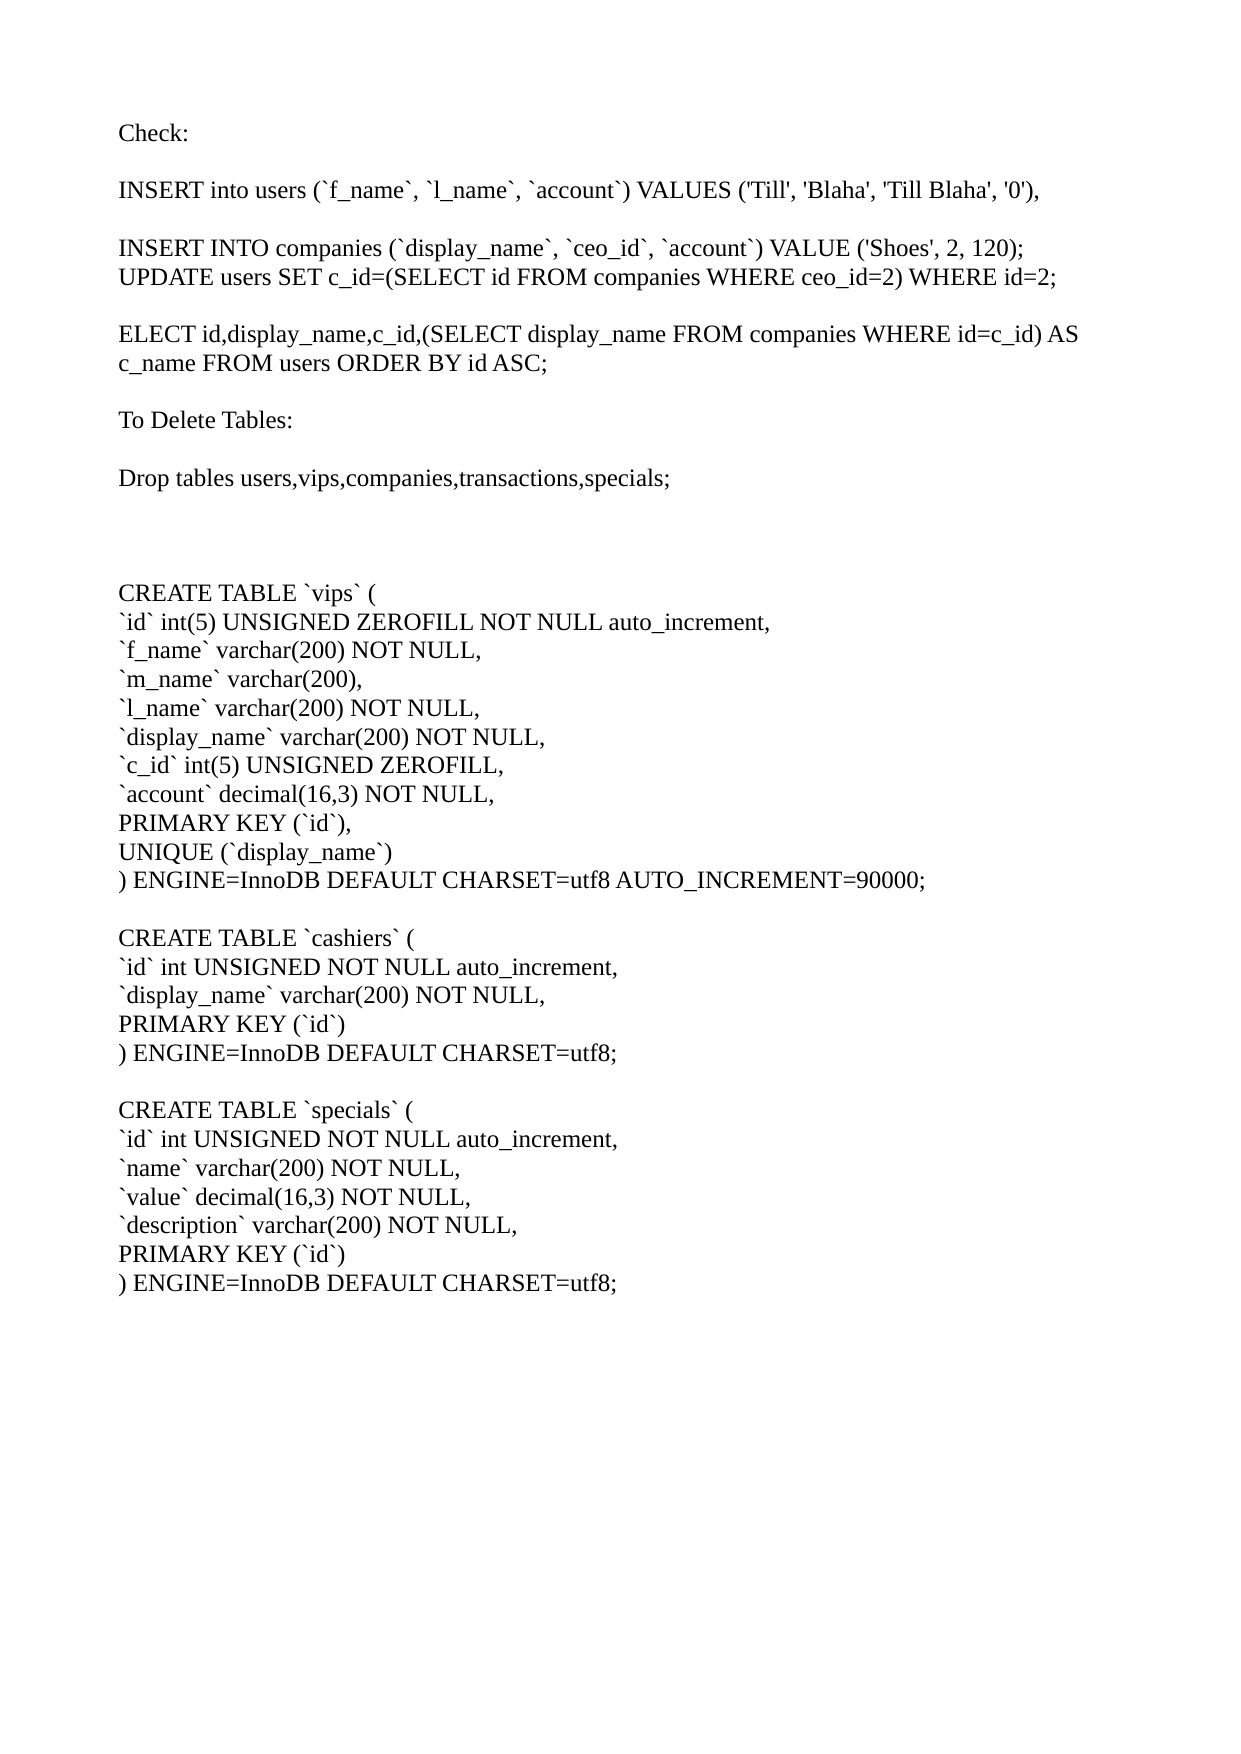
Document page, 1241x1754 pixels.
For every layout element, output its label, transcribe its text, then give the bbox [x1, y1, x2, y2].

text `l_name` varchar(200) NOT NULL, [118, 693, 1122, 722]
text `display_name` varchar(200) NOT NULL, [118, 722, 1122, 751]
text To Delete Tables: [118, 406, 1122, 434]
text `display_name` varchar(200) NOT NULL, [118, 981, 1122, 1009]
text INSERT into users (`f_name`, `l_name`, `account`) VALUES ('Till', 'Blaha', 'Till Blaha', '0'), [118, 176, 1122, 204]
text UNIQUE (`display_name`) [118, 837, 1122, 866]
text ) ENGINE=InnoDB DEFAULT CHARSET=utf8; [118, 1038, 1122, 1067]
text `f_name` varchar(200) NOT NULL, [118, 636, 1122, 664]
text `id` int UNSIGNED NOT NULL auto_increment, [118, 952, 1122, 981]
text Check: [118, 118, 1122, 147]
text `account` decimal(16,3) NOT NULL, [118, 779, 1122, 808]
text `c_id` int(5) UNSIGNED ZEROFILL, [118, 751, 1122, 779]
text ELECT id,display_name,c_id,(SELECT display_name FROM companies WHERE id=c_id) AS c_name FROM users ORDER BY id ASC; [118, 319, 1122, 377]
text PRIMARY KEY (`id`) [118, 1009, 1122, 1038]
text CREATE TABLE `specials` ( [118, 1096, 1122, 1124]
text UPDATE users SET c_id=(SELECT id FROM companies WHERE ceo_id=2) WHERE id=2; [118, 262, 1122, 291]
text CREATE TABLE `vips` ( [118, 578, 1122, 607]
text PRIMARY KEY (`id`) [118, 1239, 1122, 1268]
text CREATE TABLE `cashiers` ( [118, 923, 1122, 952]
text `id` int(5) UNSIGNED ZEROFILL NOT NULL auto_increment, [118, 607, 1122, 636]
text `id` int UNSIGNED NOT NULL auto_increment, [118, 1124, 1122, 1153]
text `m_name` varchar(200), [118, 664, 1122, 693]
text ) ENGINE=InnoDB DEFAULT CHARSET=utf8; [118, 1268, 1122, 1297]
text Drop tables users,vips,companies,transactions,specials; [118, 463, 1122, 492]
text INSERT INTO companies (`display_name`, `ceo_id`, `account`) VALUE ('Shoes', 2, 120); [118, 233, 1122, 262]
text ) ENGINE=InnoDB DEFAULT CHARSET=utf8 AUTO_INCREMENT=90000; [118, 866, 1122, 894]
text `value` decimal(16,3) NOT NULL, [118, 1182, 1122, 1211]
text PRIMARY KEY (`id`), [118, 808, 1122, 837]
text `name` varchar(200) NOT NULL, [118, 1153, 1122, 1182]
text `description` varchar(200) NOT NULL, [118, 1211, 1122, 1239]
